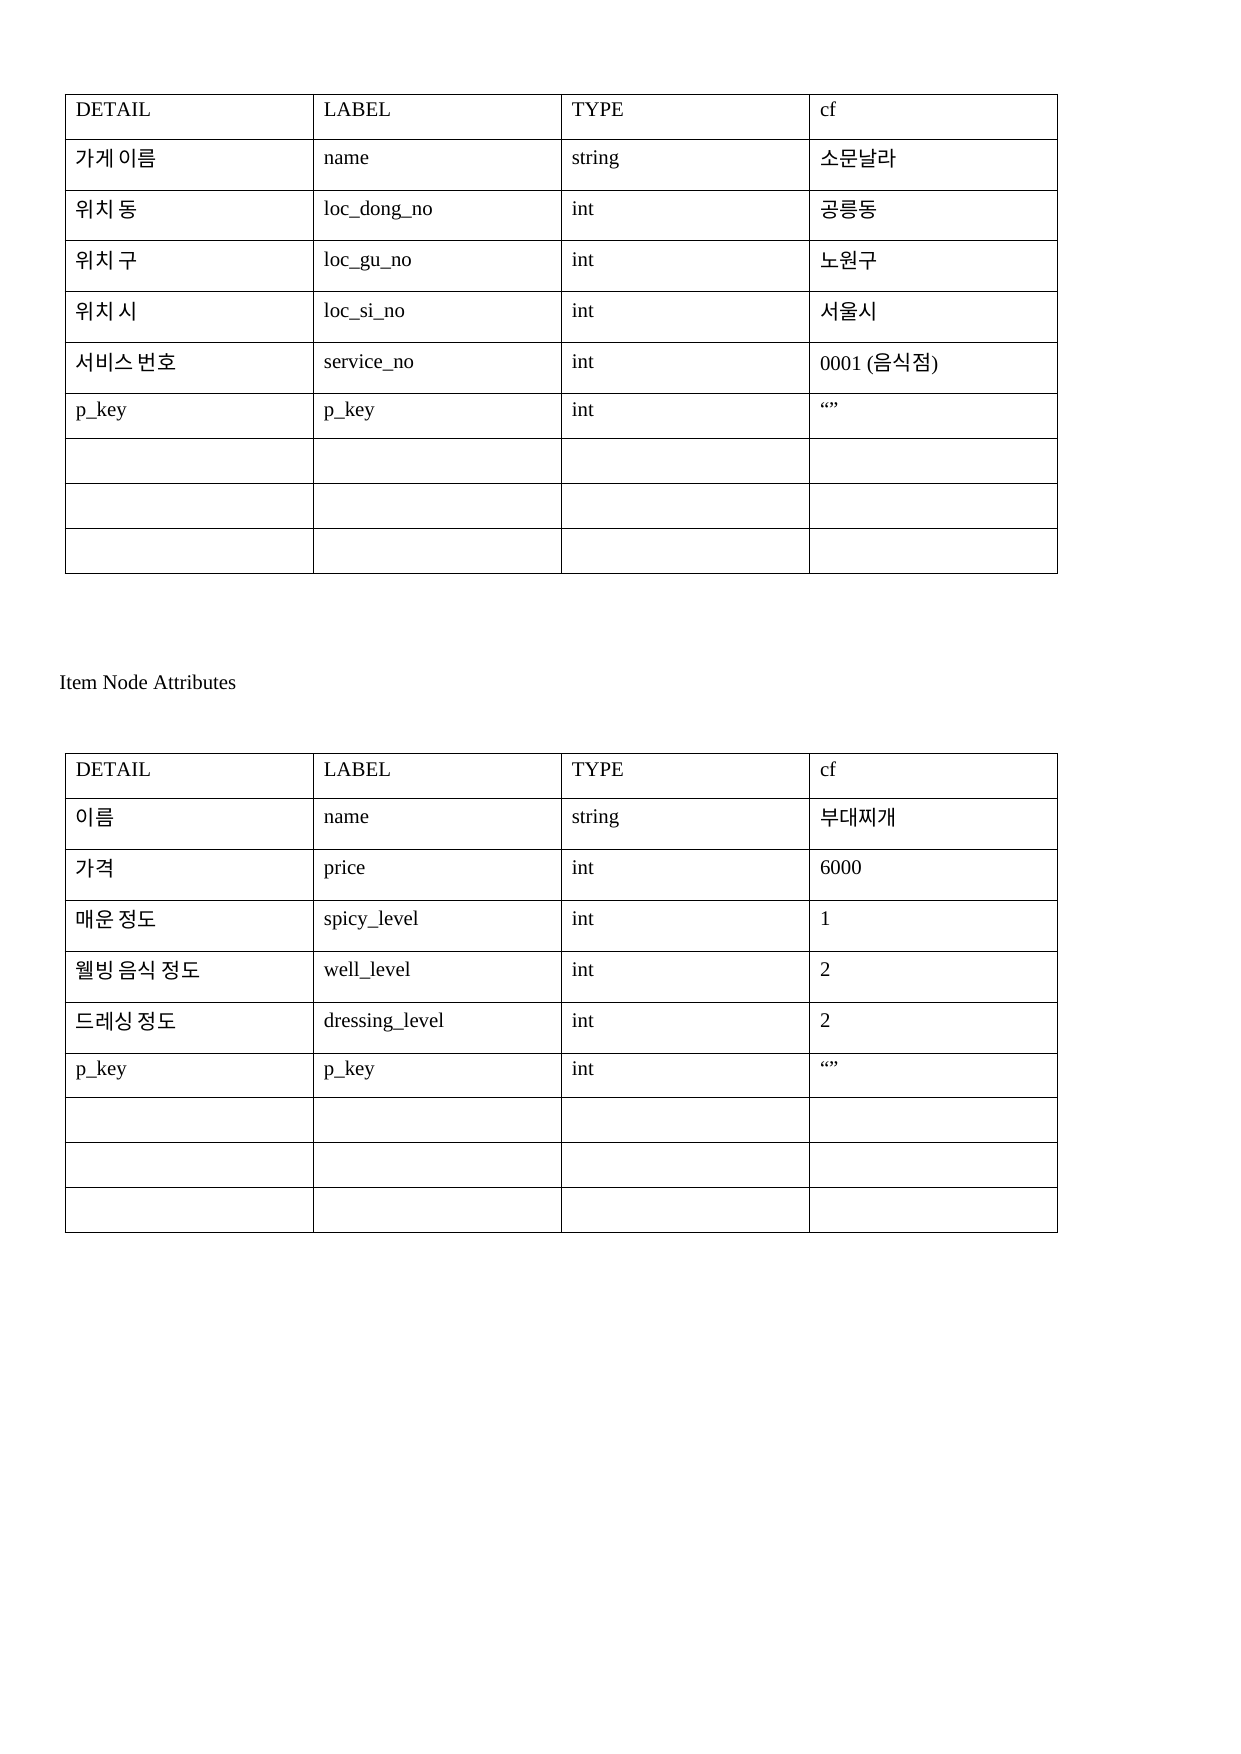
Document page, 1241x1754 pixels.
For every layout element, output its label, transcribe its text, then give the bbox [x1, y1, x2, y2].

table_cell spicy_level [314, 901, 561, 951]
table_cell [66, 1143, 313, 1187]
table_cell [810, 1098, 1057, 1142]
table_cell 6000 [810, 850, 1057, 900]
table_cell 서울시 [810, 292, 1057, 342]
table_cell p_key [66, 1054, 313, 1097]
table_header DETAIL [66, 95, 313, 138]
table_cell [314, 1098, 561, 1142]
table_cell int [562, 850, 809, 900]
table_cell int [562, 394, 809, 438]
table_cell 매운 정도 [66, 901, 313, 951]
table_cell loc_gu_no [314, 241, 561, 291]
table_cell [810, 529, 1057, 572]
table_cell 노원구 [810, 241, 1057, 291]
table_cell [810, 484, 1057, 528]
table_header LABEL [314, 95, 561, 138]
table_cell 0001 (음식점) [810, 343, 1057, 393]
table_cell loc_si_no [314, 292, 561, 342]
table_cell int [562, 343, 809, 393]
table_cell 이름 [66, 799, 313, 849]
table_cell [810, 1188, 1057, 1232]
table_cell “” [810, 1054, 1057, 1097]
table_cell [810, 1143, 1057, 1187]
table_cell int [562, 191, 809, 240]
table_cell 위치 동 [66, 191, 313, 240]
table_header cf [810, 95, 1057, 138]
table_cell [562, 439, 809, 483]
table_cell 2 [810, 1003, 1057, 1052]
table_cell name [314, 799, 561, 849]
table_header DETAIL [66, 754, 313, 798]
table_cell service_no [314, 343, 561, 393]
table_cell “” [810, 394, 1057, 438]
table_cell p_key [66, 394, 313, 438]
table_cell 공릉동 [810, 191, 1057, 240]
table_header cf [810, 754, 1057, 798]
table_cell [314, 484, 561, 528]
table_cell string [562, 799, 809, 849]
table_cell int [562, 952, 809, 1002]
table_cell [66, 1098, 313, 1142]
table_cell [562, 1143, 809, 1187]
table_cell 부대찌개 [810, 799, 1057, 849]
table_cell int [562, 901, 809, 951]
table_cell [562, 529, 809, 572]
table_cell int [562, 241, 809, 291]
table_cell [314, 439, 561, 483]
text Item Node Attributes [59, 670, 1181, 694]
table_cell [314, 1188, 561, 1232]
table_cell price [314, 850, 561, 900]
table_cell 위치 시 [66, 292, 313, 342]
table_cell 서비스 번호 [66, 343, 313, 393]
table_cell p_key [314, 1054, 561, 1097]
table_cell well_level [314, 952, 561, 1002]
table_cell [810, 439, 1057, 483]
table_cell name [314, 140, 561, 189]
table_cell p_key [314, 394, 561, 438]
table_cell 가게 이름 [66, 140, 313, 189]
table_cell int [562, 1054, 809, 1097]
table_cell int [562, 292, 809, 342]
table_cell 드레싱 정도 [66, 1003, 313, 1052]
table_cell loc_dong_no [314, 191, 561, 240]
table_header TYPE [562, 754, 809, 798]
table_cell dressing_level [314, 1003, 561, 1052]
table_cell [562, 1188, 809, 1232]
table_cell int [562, 1003, 809, 1052]
table_header LABEL [314, 754, 561, 798]
table_cell 웰빙 음식 정도 [66, 952, 313, 1002]
table_cell [66, 529, 313, 572]
table_cell [562, 484, 809, 528]
table_header TYPE [562, 95, 809, 138]
table_cell [314, 1143, 561, 1187]
table_cell [66, 439, 313, 483]
table_cell 소문날라 [810, 140, 1057, 189]
table_cell [562, 1098, 809, 1142]
table_cell 2 [810, 952, 1057, 1002]
table_cell [66, 1188, 313, 1232]
table_cell [314, 529, 561, 572]
table_cell string [562, 140, 809, 189]
table_cell 위치 구 [66, 241, 313, 291]
table_cell 가격 [66, 850, 313, 900]
table_cell 1 [810, 901, 1057, 951]
table_cell [66, 484, 313, 528]
